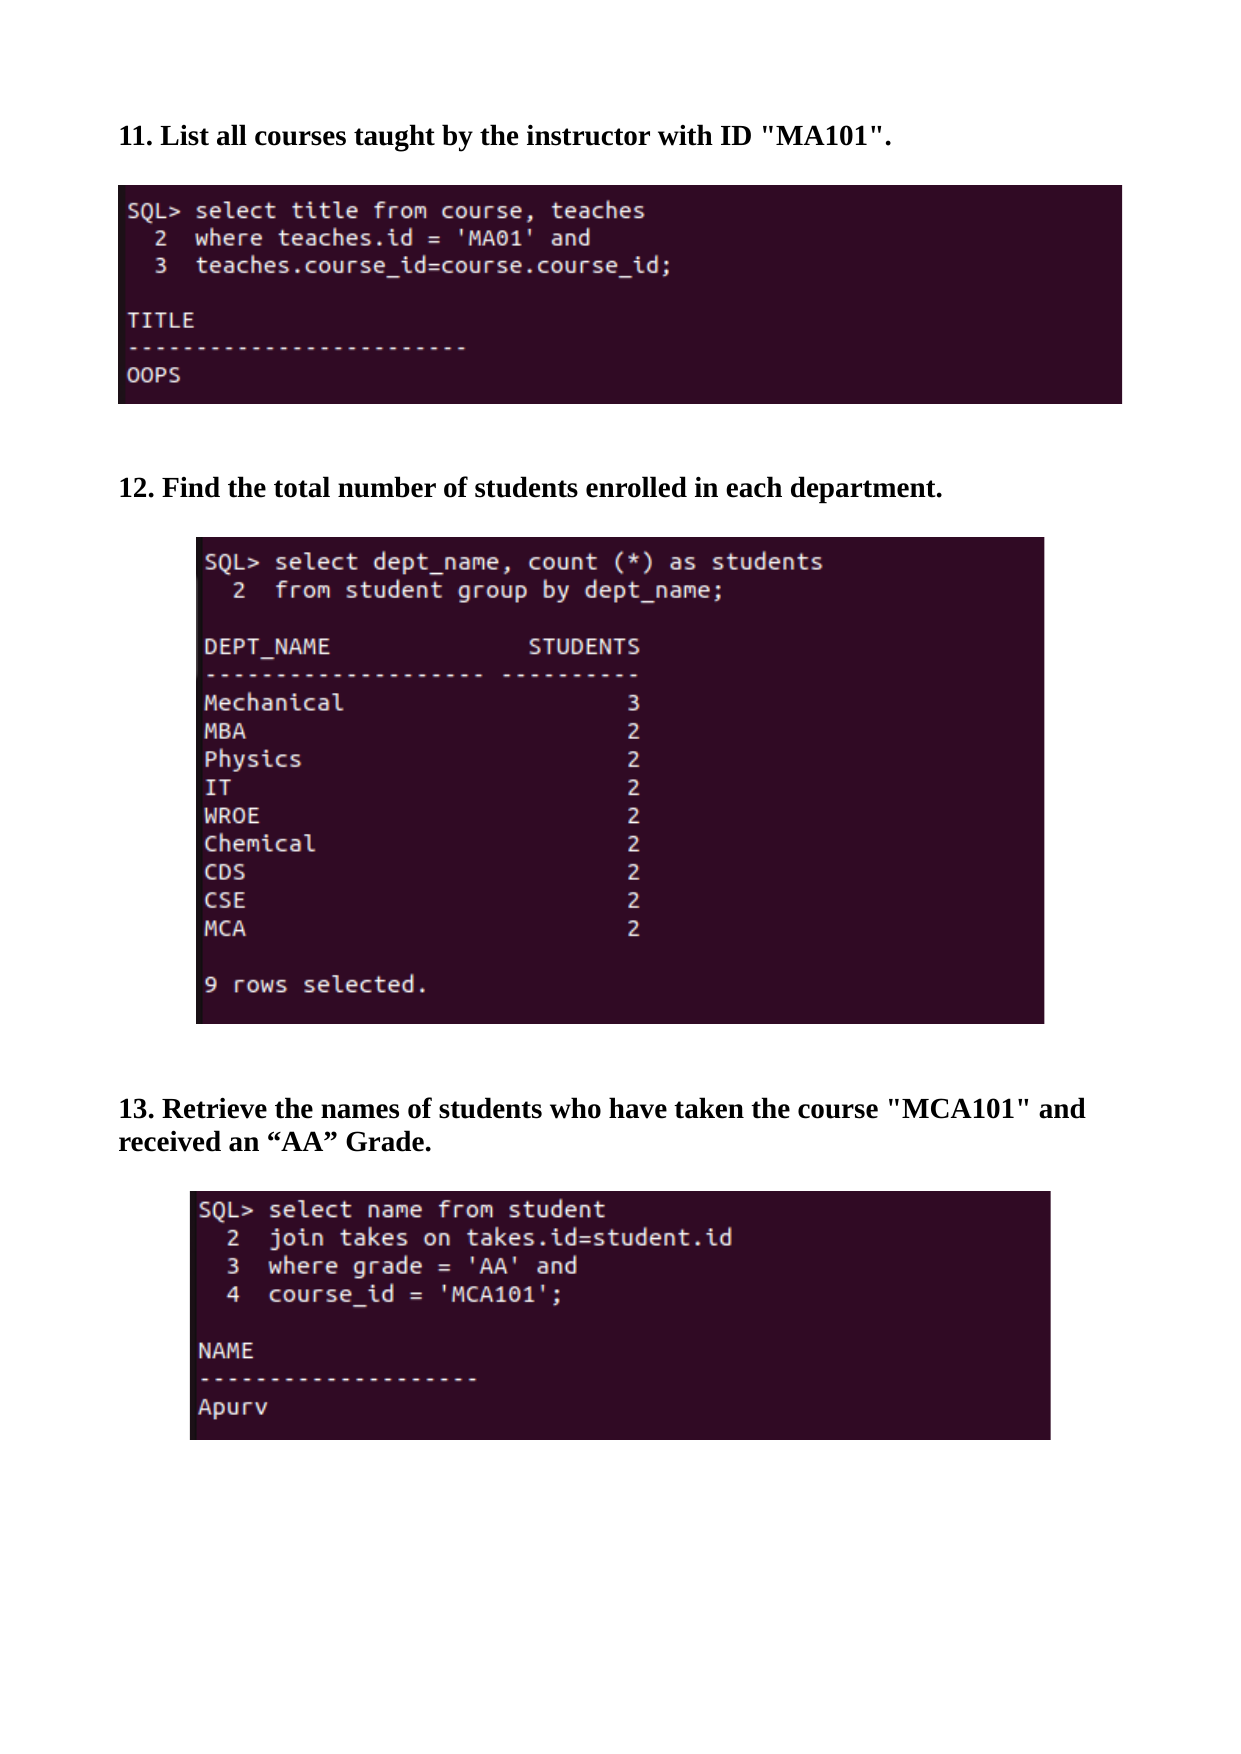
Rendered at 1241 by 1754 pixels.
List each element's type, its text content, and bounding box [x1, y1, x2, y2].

picture [196, 537, 1045, 1024]
text 12. Find the total number of students enrolled in each department. [118, 471, 1122, 504]
text 13. Retrieve the names of students who have taken the course "MCA101" and received an “AA” Grade. [118, 1091, 1122, 1158]
text 11. List all courses taught by the instructor with ID "MA101". [118, 118, 1122, 152]
picture [118, 185, 1123, 404]
picture [189, 1191, 1051, 1440]
